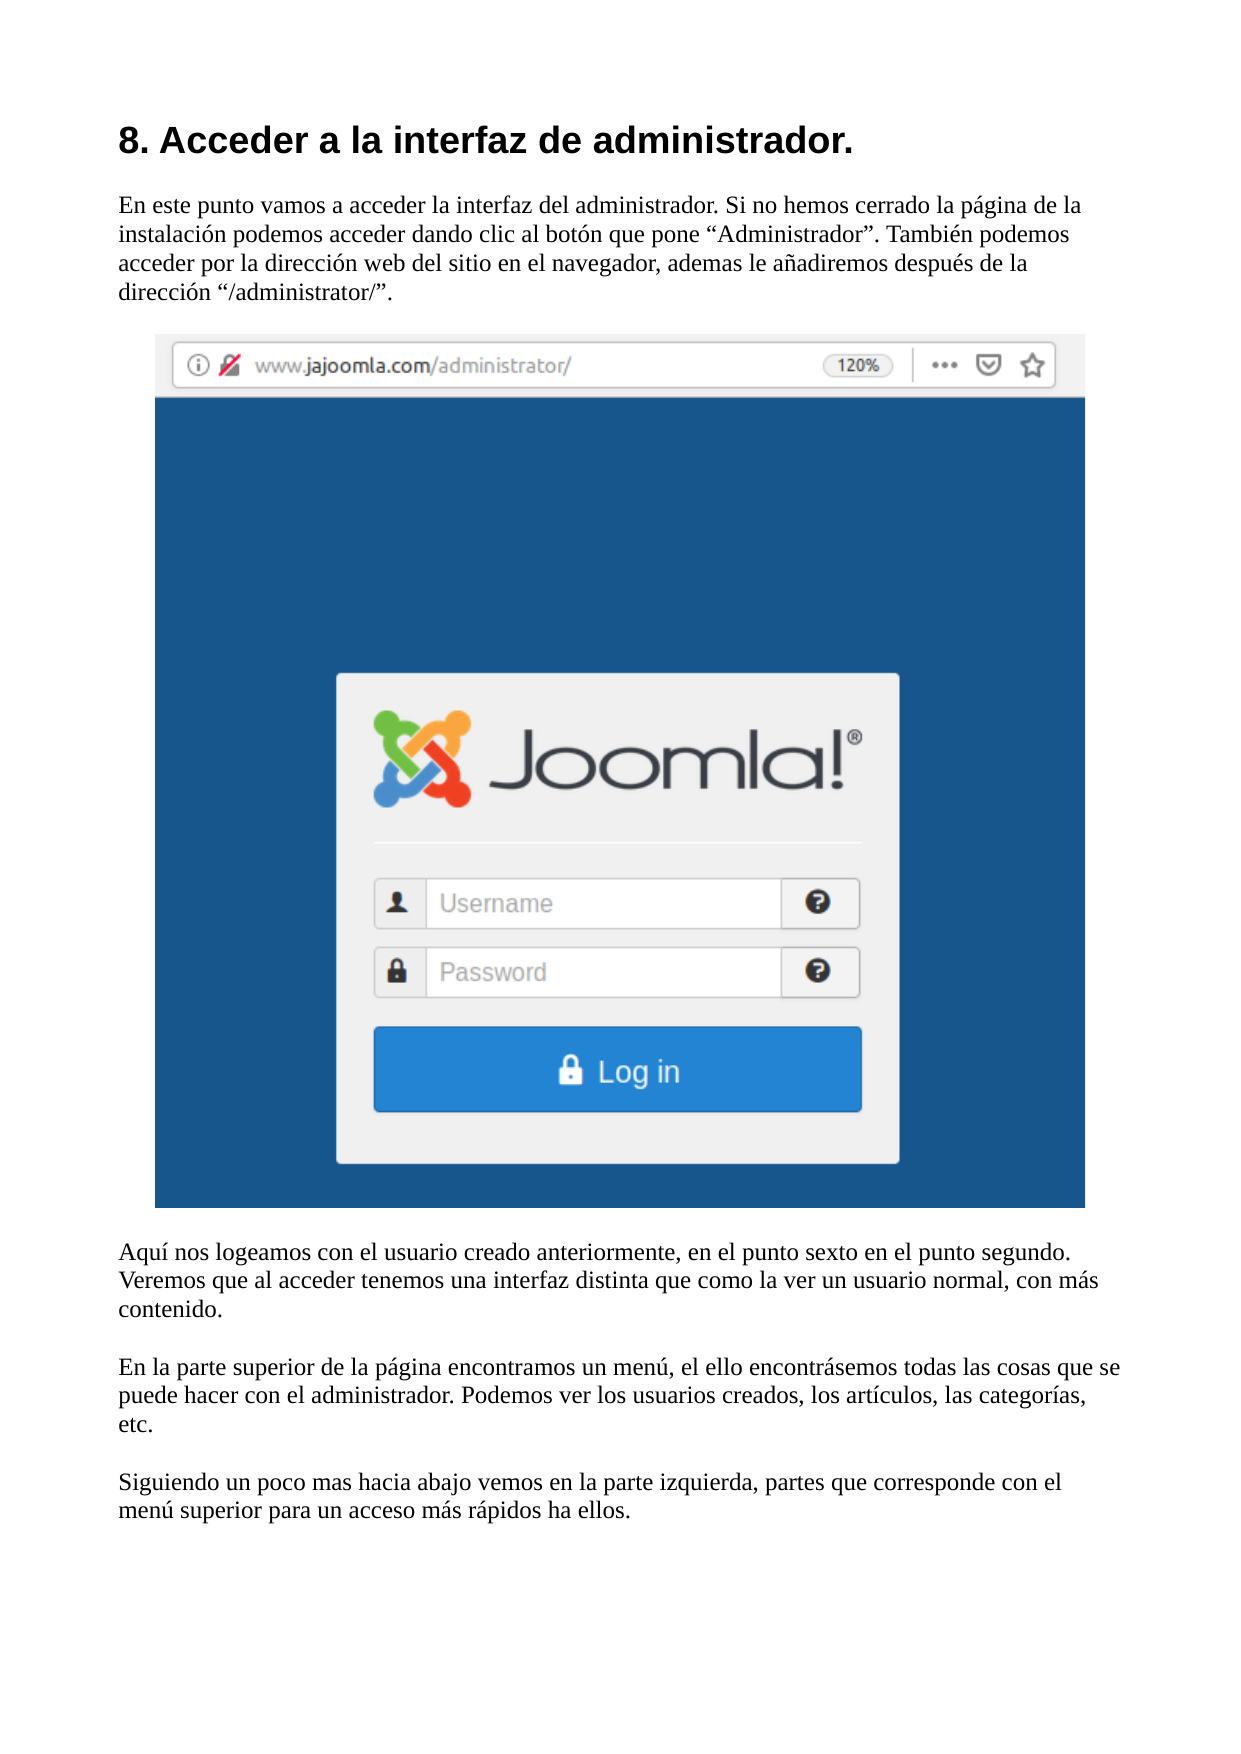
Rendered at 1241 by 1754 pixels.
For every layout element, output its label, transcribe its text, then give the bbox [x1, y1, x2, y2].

text Siguiendo un poco mas hacia abajo vemos en la parte izquierda, partes que corresponde con el menú superior para un acceso más rápidos ha ellos. [118, 1467, 1122, 1524]
text Aquí nos logeamos con el usuario creado anteriormente, en el punto sexto en el punto segundo. [118, 1237, 1122, 1265]
text En este punto vamos a acceder la interfaz del administrador. Si no hemos cerrado la página de la instalación podemos acceder dando clic al botón que pone “Administrador”. También podemos acceder por la dirección web del sitio en el navegador, ademas le añadiremos después de la dirección “/administrator/”. [118, 191, 1122, 306]
subtitle 8. Acceder a la interfaz de administrador. [118, 118, 1122, 162]
text Veremos que al acceder tenemos una interfaz distinta que como la ver un usuario normal, con más contenido. [118, 1265, 1122, 1323]
picture [155, 334, 1085, 1208]
text En la parte superior de la página encontramos un menú, el ello encontrásemos todas las cosas que se puede hacer con el administrador. Podemos ver los usuarios creados, los artículos, las categorías, etc. [118, 1352, 1122, 1438]
